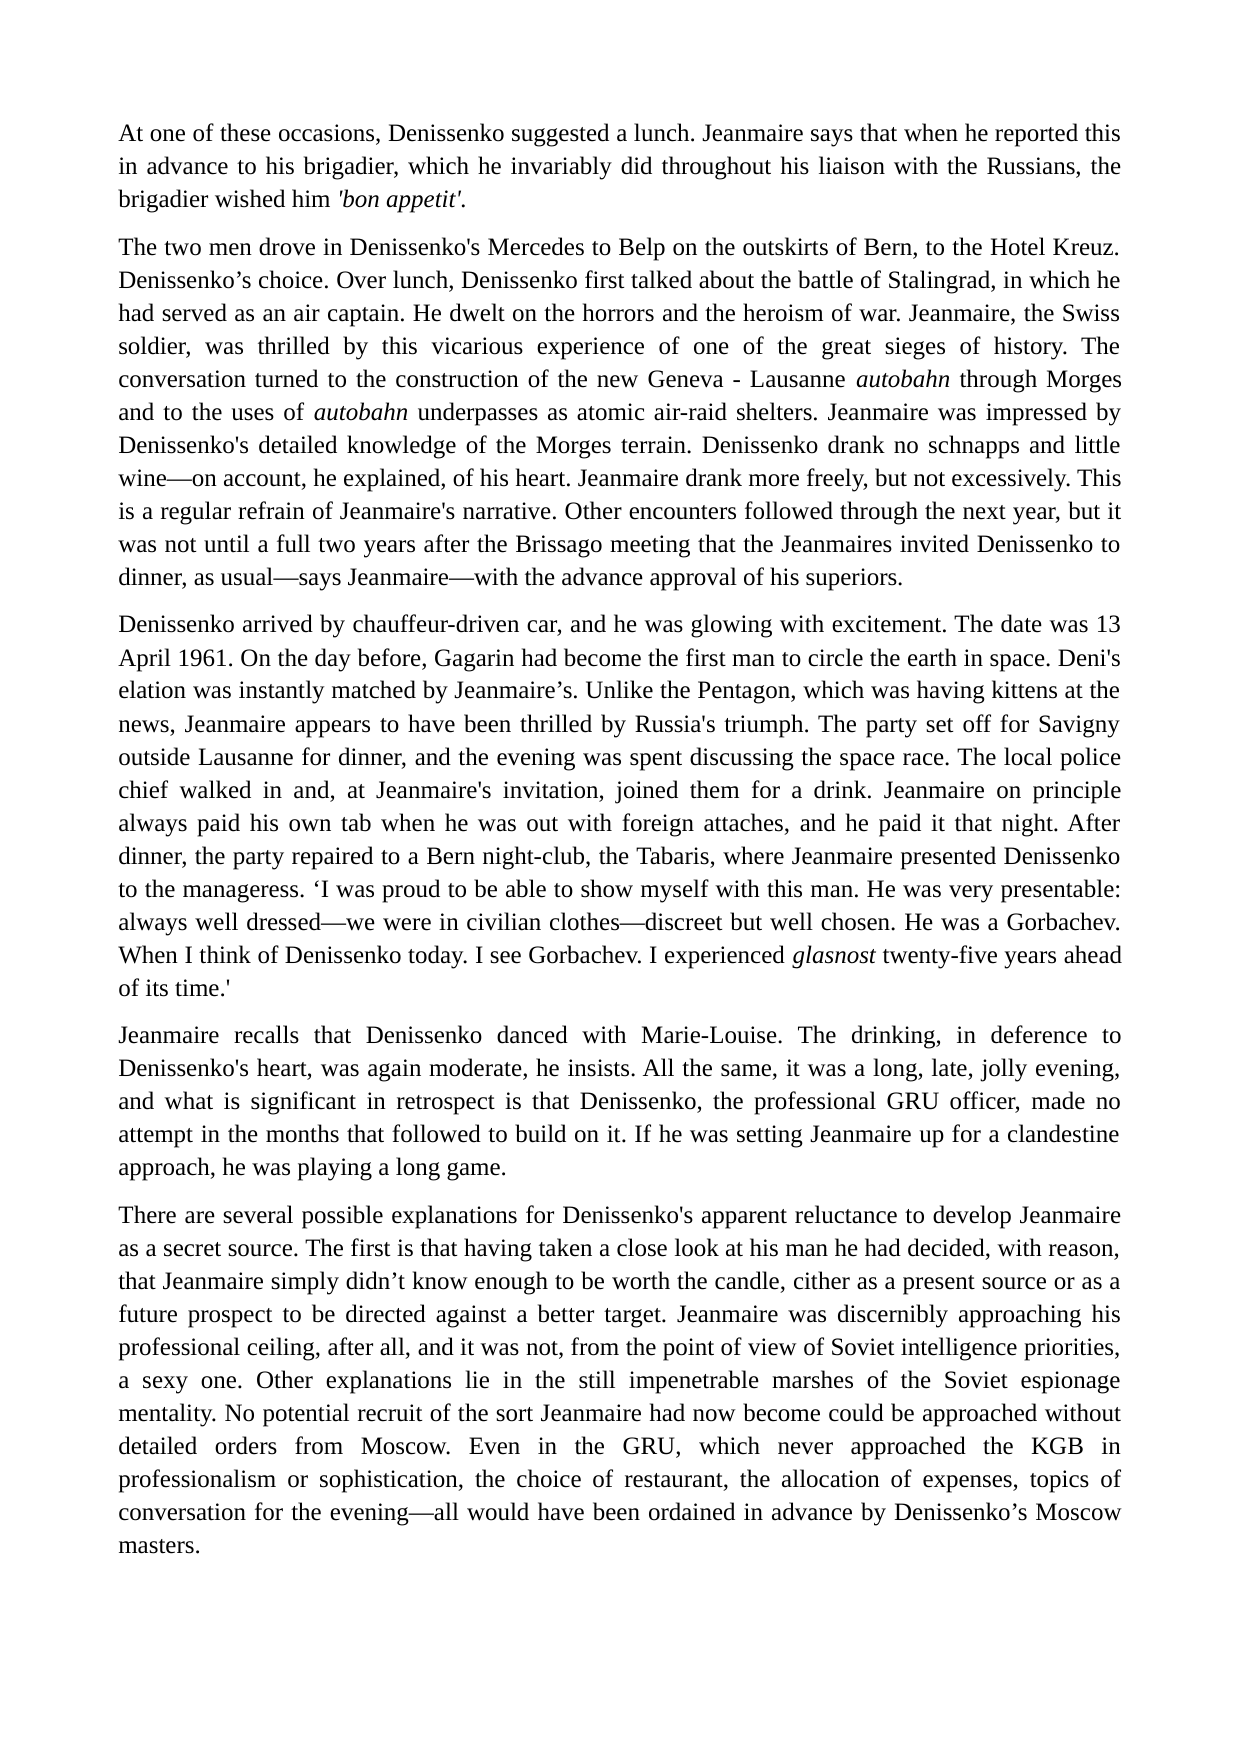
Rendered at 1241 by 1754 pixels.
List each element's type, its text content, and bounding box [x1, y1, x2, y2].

text At one of these occasions, Denissenko suggested a lunch. Jeanmaire says that when he reported this in advance to his brigadier, which he invariably did throughout his liaison with the Russians, the brigadier wished him 'bon appetit'. [118, 118, 1122, 213]
text Denissenko arrived by chauffeur-driven car, and he was glowing with excitement. The date was 13 April 1961. On the day before, Gagarin had become the first man to circle the earth in space. Deni's elation was instantly matched by Jeanmaire’s. Unlike the Pentagon, which was having kittens at the news, Jeanmaire appears to have been thrilled by Russia's triumph. The party set off for Savigny outside Lausanne for dinner, and the evening was spent discussing the space race. The local police chief walked in and, at Jeanmaire's invitation, joined them for a drink. Jeanmaire on principle always paid his own tab when he was out with foreign attaches, and he paid it that night. After dinner, the party repaired to a Bern night-club, the Tabaris, where Jeanmaire presented Denissenko to the manageress. ‘I was proud to be able to show myself with this man. He was very presentable: always well dressed—we were in civilian clothes—discreet but well chosen. He was a Gorbachev. When I think of Denissenko today. I see Gorbachev. I experienced glasnost twenty-five years ahead of its time.' [118, 609, 1122, 1002]
text Jeanmaire recalls that Denissenko danced with Marie-Louise. The drinking, in deference to Denissenko's heart, was again moderate, he insists. All the same, it was a long, late, jolly evening, and what is significant in retrospect is that Denissenko, the professional GRU officer, made no attempt in the months that followed to build on it. If he was setting Jeanmaire up for a clandestine approach, he was playing a long game. [118, 1020, 1122, 1181]
text There are several possible explanations for Denissenko's apparent reluctance to develop Jeanmaire as a secret source. The first is that having taken a close look at his man he had decided, with reason, that Jeanmaire simply didn’t know enough to be worth the candle, cither as a present source or as a future prospect to be directed against a better target. Jeanmaire was discernibly approaching his professional ceiling, after all, and it was not, from the point of view of Soviet intelligence priorities, a sexy one. Other explanations lie in the still impenetrable marshes of the Soviet espionage mentality. No potential recruit of the sort Jeanmaire had now become could be approached without detailed orders from Moscow. Even in the GRU, which never approached the KGB in professionalism or sophistication, the choice of restaurant, the allocation of expenses, topics of conversation for the evening—all would have been ordained in advance by Denissenko’s Moscow masters. [118, 1200, 1122, 1559]
text The two men drove in Denissenko's Mercedes to Belp on the outskirts of Bern, to the Hotel Kreuz. Denissenko’s choice. Over lunch, Denissenko first talked about the battle of Stalingrad, in which he had served as an air captain. He dwelt on the horrors and the heroism of war. Jeanmaire, the Swiss soldier, was thrilled by this vicarious experience of one of the great sieges of history. The conversation turned to the construction of the new Geneva - Lausanne autobahn through Morges and to the uses of autobahn underpasses as atomic air-raid shelters. Jeanmaire was impressed by Denissenko's detailed knowledge of the Morges terrain. Denissenko drank no schnapps and little wine—on account, he explained, of his heart. Jeanmaire drank more freely, but not excessively. This is a regular refrain of Jeanmaire's narrative. Other encounters followed through the next year, but it was not until a full two years after the Brissago meeting that the Jeanmaires invited Denissenko to dinner, as usual—says Jeanmaire—with the advance approval of his superiors. [118, 232, 1122, 591]
